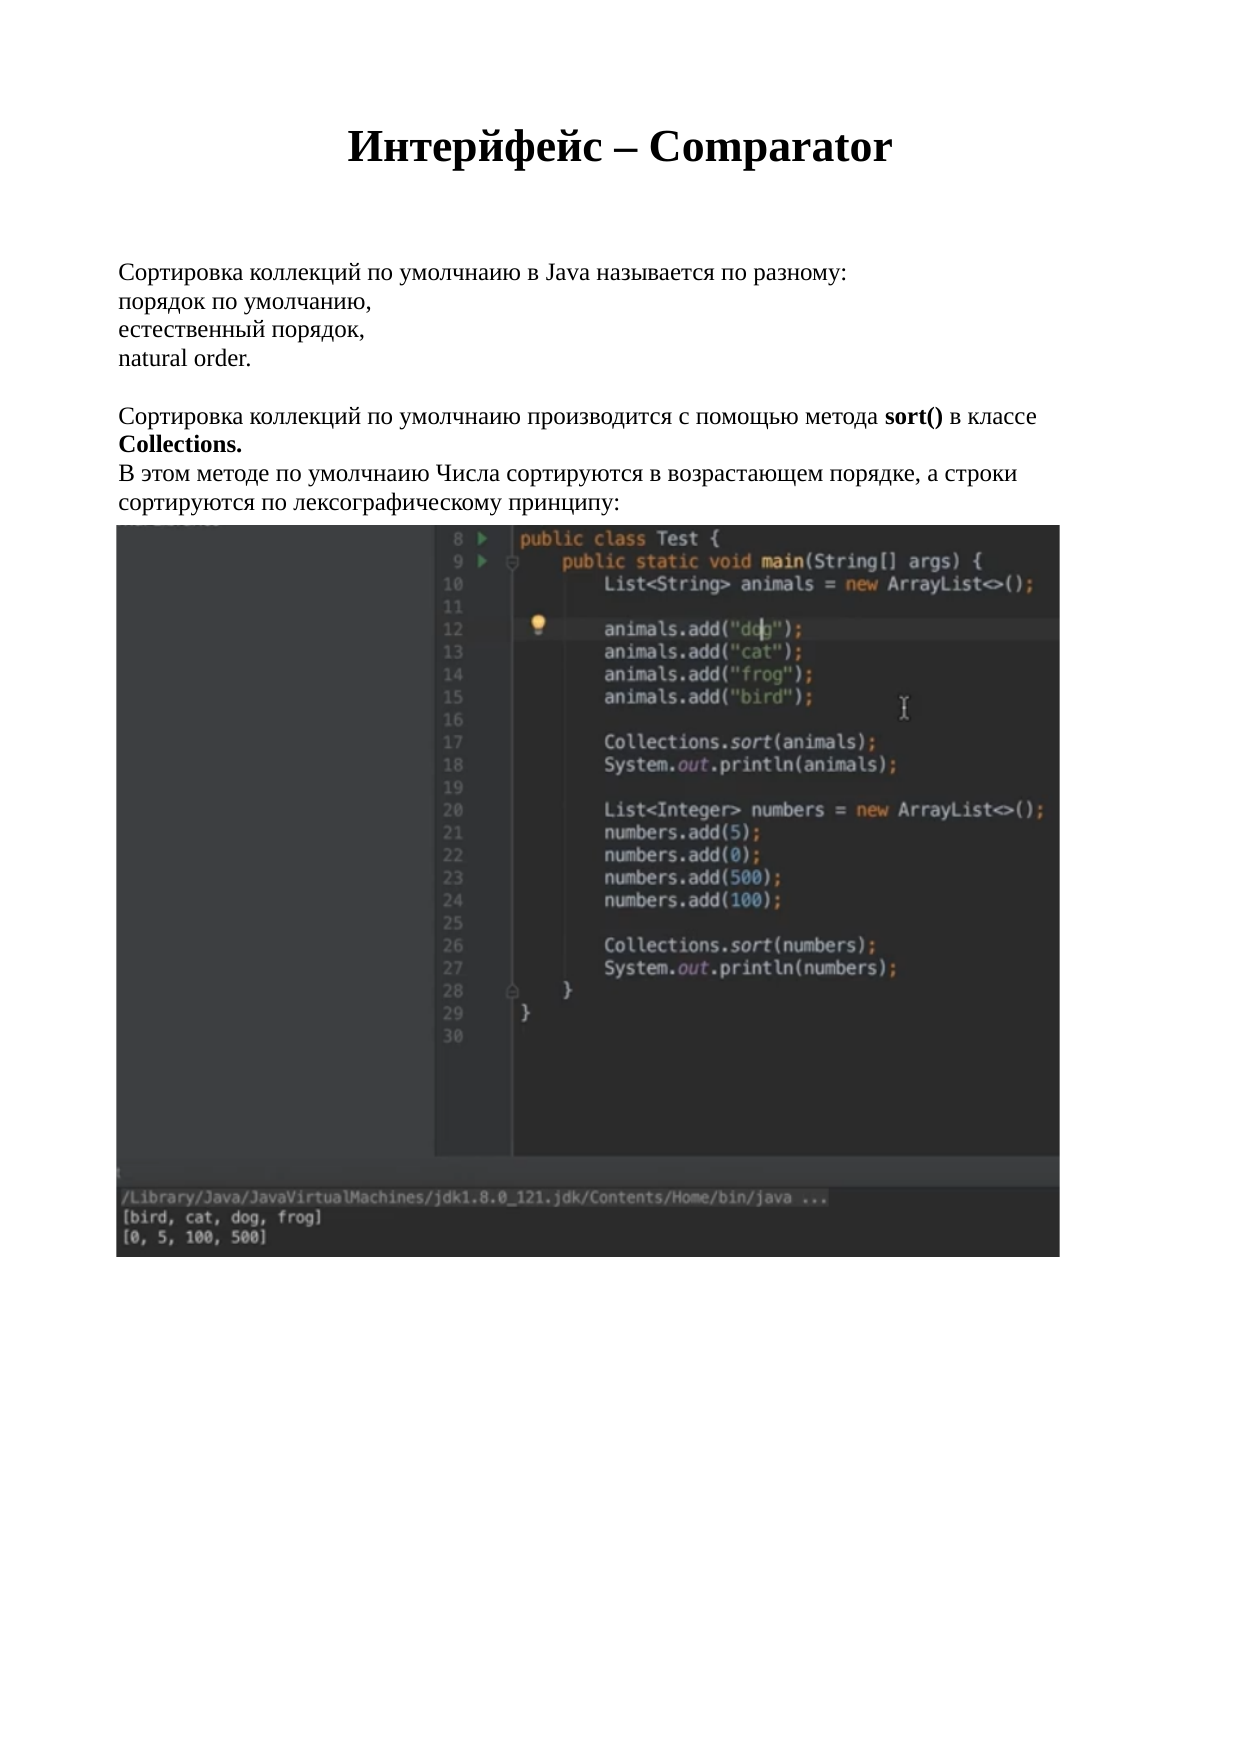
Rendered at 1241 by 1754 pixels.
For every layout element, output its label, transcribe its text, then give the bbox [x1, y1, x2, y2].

text Интерйфейс – Comparator [118, 118, 1122, 171]
text Сортировка коллекций по умолчнаию производится с помощью метода sort() в классе Collections. [118, 401, 1122, 458]
text В этом методе по умолчнаию Числа сортируются в возрастающем порядке, а строки сортируются по лексографическому принципу: [118, 458, 1122, 516]
text Сортировка коллекций по умолчнаию в Java называется по разному: порядок по умолчанию, естественный порядок, natural order. [118, 257, 1122, 372]
picture [116, 525, 1060, 1257]
